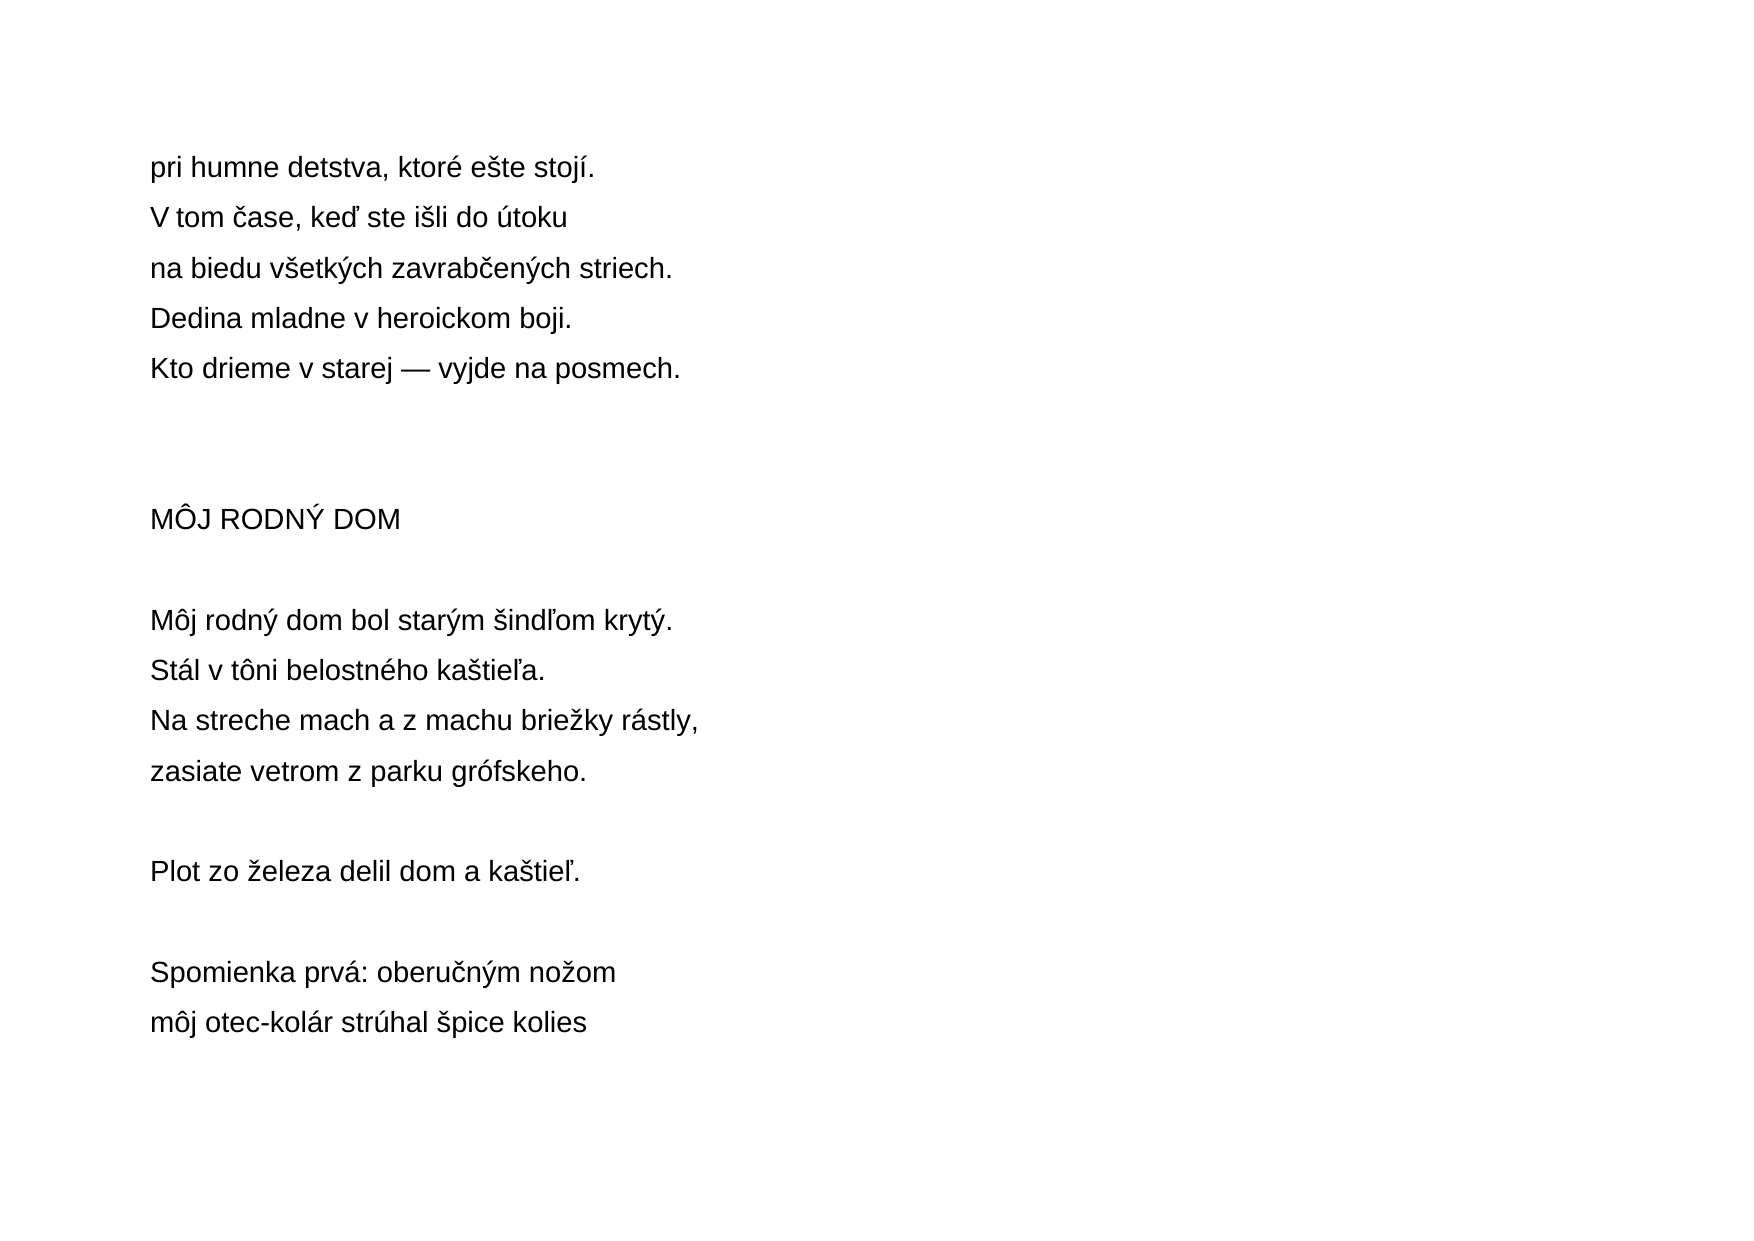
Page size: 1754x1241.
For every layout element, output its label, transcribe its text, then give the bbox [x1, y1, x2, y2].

text Dedina mladne v heroickom boji. [150, 301, 1243, 334]
text MÔJ RODNÝ DOM [150, 502, 1243, 536]
text V tom čase, keď ste išli do útoku [150, 200, 1243, 234]
text na biedu všetkých zavrabčených striech. [150, 251, 1243, 284]
text Na streche mach a z machu briežky rástly, [150, 703, 1243, 737]
text pri humne detstva, ktoré ešte stojí. [150, 150, 1243, 183]
text Môj rodný dom bol starým šindľom krytý. [150, 603, 1243, 636]
text zasiate vetrom z parku grófskeho. [150, 754, 1243, 787]
text Stál v tôni belostného kaštieľa. [150, 653, 1243, 687]
text Spomienka prvá: oberučným nožom [150, 955, 1243, 988]
text Plot zo železa delil dom a kaštieľ. [150, 854, 1243, 888]
text môj otec-kolár strúhal špice kolies [150, 1005, 1243, 1039]
text Kto drieme v starej — vyjde na posmech. [150, 351, 1243, 385]
